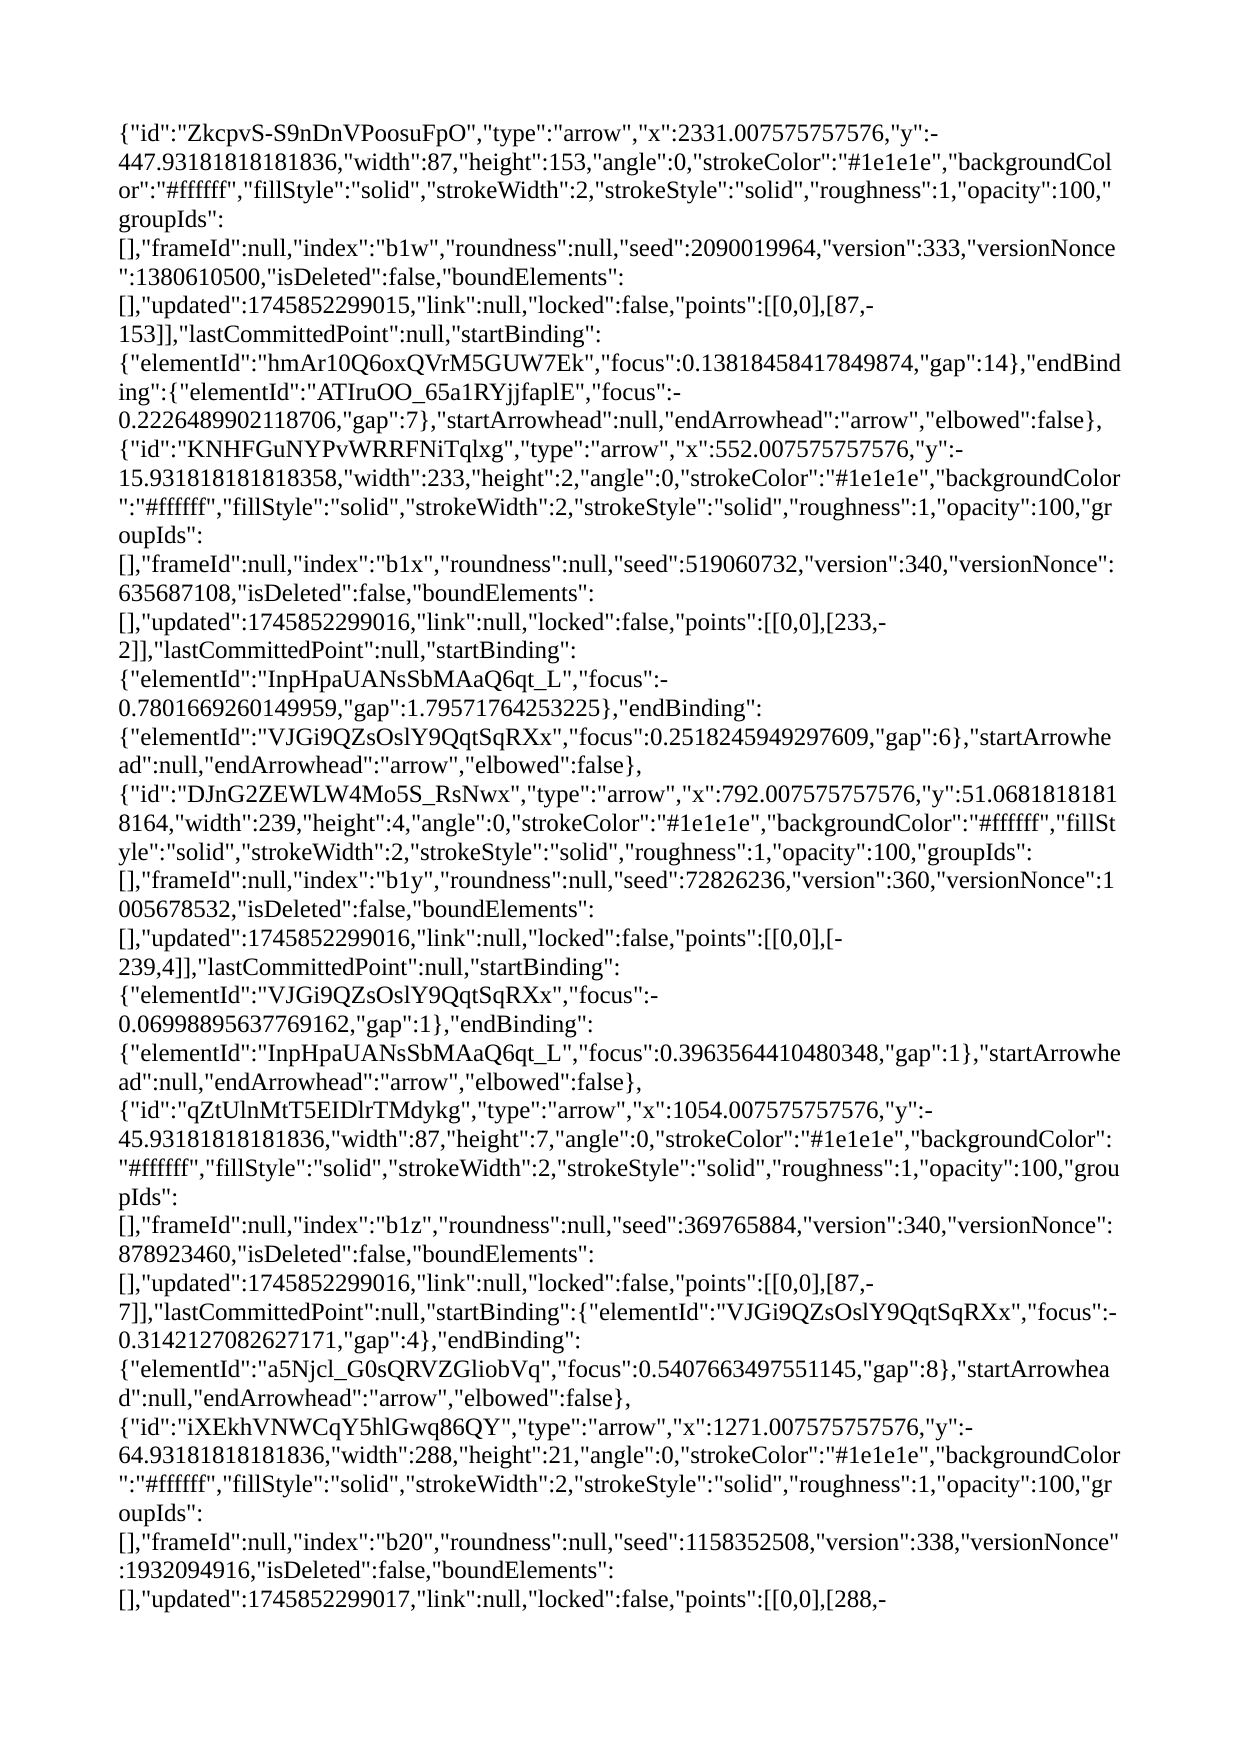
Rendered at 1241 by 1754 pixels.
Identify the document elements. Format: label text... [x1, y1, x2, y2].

text {"id":"ZkcpvS-S9nDnVPoosuFpO","type":"arrow","x":2331.007575757576,"y":-447.93181818181836,"width":87,"height":153,"angle":0,"strokeColor":"#1e1e1e","backgroundColor":"#ffffff","fillStyle":"solid","strokeWidth":2,"strokeStyle":"solid","roughness":1,"opacity":100,"groupIds":[],"frameId":null,"index":"b1w","roundness":null,"seed":2090019964,"version":333,"versionNonce":1380610500,"isDeleted":false,"boundElements":[],"updated":1745852299015,"link":null,"locked":false,"points":[[0,0],[87,-153]],"lastCommittedPoint":null,"startBinding":{"elementId":"hmAr10Q6oxQVrM5GUW7Ek","focus":0.13818458417849874,"gap":14},"endBinding":{"elementId":"ATIruOO_65a1RYjjfaplE","focus":-0.2226489902118706,"gap":7},"startArrowhead":null,"endArrowhead":"arrow","elbowed":false},{"id":"KNHFGuNYPvWRRFNiTqlxg","type":"arrow","x":552.007575757576,"y":-15.931818181818358,"width":233,"height":2,"angle":0,"strokeColor":"#1e1e1e","backgroundColor":"#ffffff","fillStyle":"solid","strokeWidth":2,"strokeStyle":"solid","roughness":1,"opacity":100,"groupIds":[],"frameId":null,"index":"b1x","roundness":null,"seed":519060732,"version":340,"versionNonce":635687108,"isDeleted":false,"boundElements":[],"updated":1745852299016,"link":null,"locked":false,"points":[[0,0],[233,-2]],"lastCommittedPoint":null,"startBinding":{"elementId":"InpHpaUANsSbMAaQ6qt_L","focus":-0.7801669260149959,"gap":1.79571764253225},"endBinding":{"elementId":"VJGi9QZsOslY9QqtSqRXx","focus":0.2518245949297609,"gap":6},"startArrowhead":null,"endArrowhead":"arrow","elbowed":false},{"id":"DJnG2ZEWLW4Mo5S_RsNwx","type":"arrow","x":792.007575757576,"y":51.06818181818164,"width":239,"height":4,"angle":0,"strokeColor":"#1e1e1e","backgroundColor":"#ffffff","fillStyle":"solid","strokeWidth":2,"strokeStyle":"solid","roughness":1,"opacity":100,"groupIds":[],"frameId":null,"index":"b1y","roundness":null,"seed":72826236,"version":360,"versionNonce":1005678532,"isDeleted":false,"boundElements":[],"updated":1745852299016,"link":null,"locked":false,"points":[[0,0],[-239,4]],"lastCommittedPoint":null,"startBinding":{"elementId":"VJGi9QZsOslY9QqtSqRXx","focus":-0.06998895637769162,"gap":1},"endBinding":{"elementId":"InpHpaUANsSbMAaQ6qt_L","focus":0.3963564410480348,"gap":1},"startArrowhead":null,"endArrowhead":"arrow","elbowed":false},{"id":"qZtUlnMtT5EIDlrTMdykg","type":"arrow","x":1054.007575757576,"y":-45.93181818181836,"width":87,"height":7,"angle":0,"strokeColor":"#1e1e1e","backgroundColor":"#ffffff","fillStyle":"solid","strokeWidth":2,"strokeStyle":"solid","roughness":1,"opacity":100,"groupIds":[],"frameId":null,"index":"b1z","roundness":null,"seed":369765884,"version":340,"versionNonce":878923460,"isDeleted":false,"boundElements":[],"updated":1745852299016,"link":null,"locked":false,"points":[[0,0],[87,-7]],"lastCommittedPoint":null,"startBinding":{"elementId":"VJGi9QZsOslY9QqtSqRXx","focus":-0.3142127082627171,"gap":4},"endBinding":{"elementId":"a5Njcl_G0sQRVZGliobVq","focus":0.5407663497551145,"gap":8},"startArrowhead":null,"endArrowhead":"arrow","elbowed":false},{"id":"iXEkhVNWCqY5hlGwq86QY","type":"arrow","x":1271.007575757576,"y":-64.93181818181836,"width":288,"height":21,"angle":0,"strokeColor":"#1e1e1e","backgroundColor":"#ffffff","fillStyle":"solid","strokeWidth":2,"strokeStyle":"solid","roughness":1,"opacity":100,"groupIds":[],"frameId":null,"index":"b20","roundness":null,"seed":1158352508,"version":338,"versionNonce":1932094916,"isDeleted":false,"boundElements":[],"updated":1745852299017,"link":null,"locked":false,"points":[[0,0],[288,- [118, 118, 1122, 1613]
